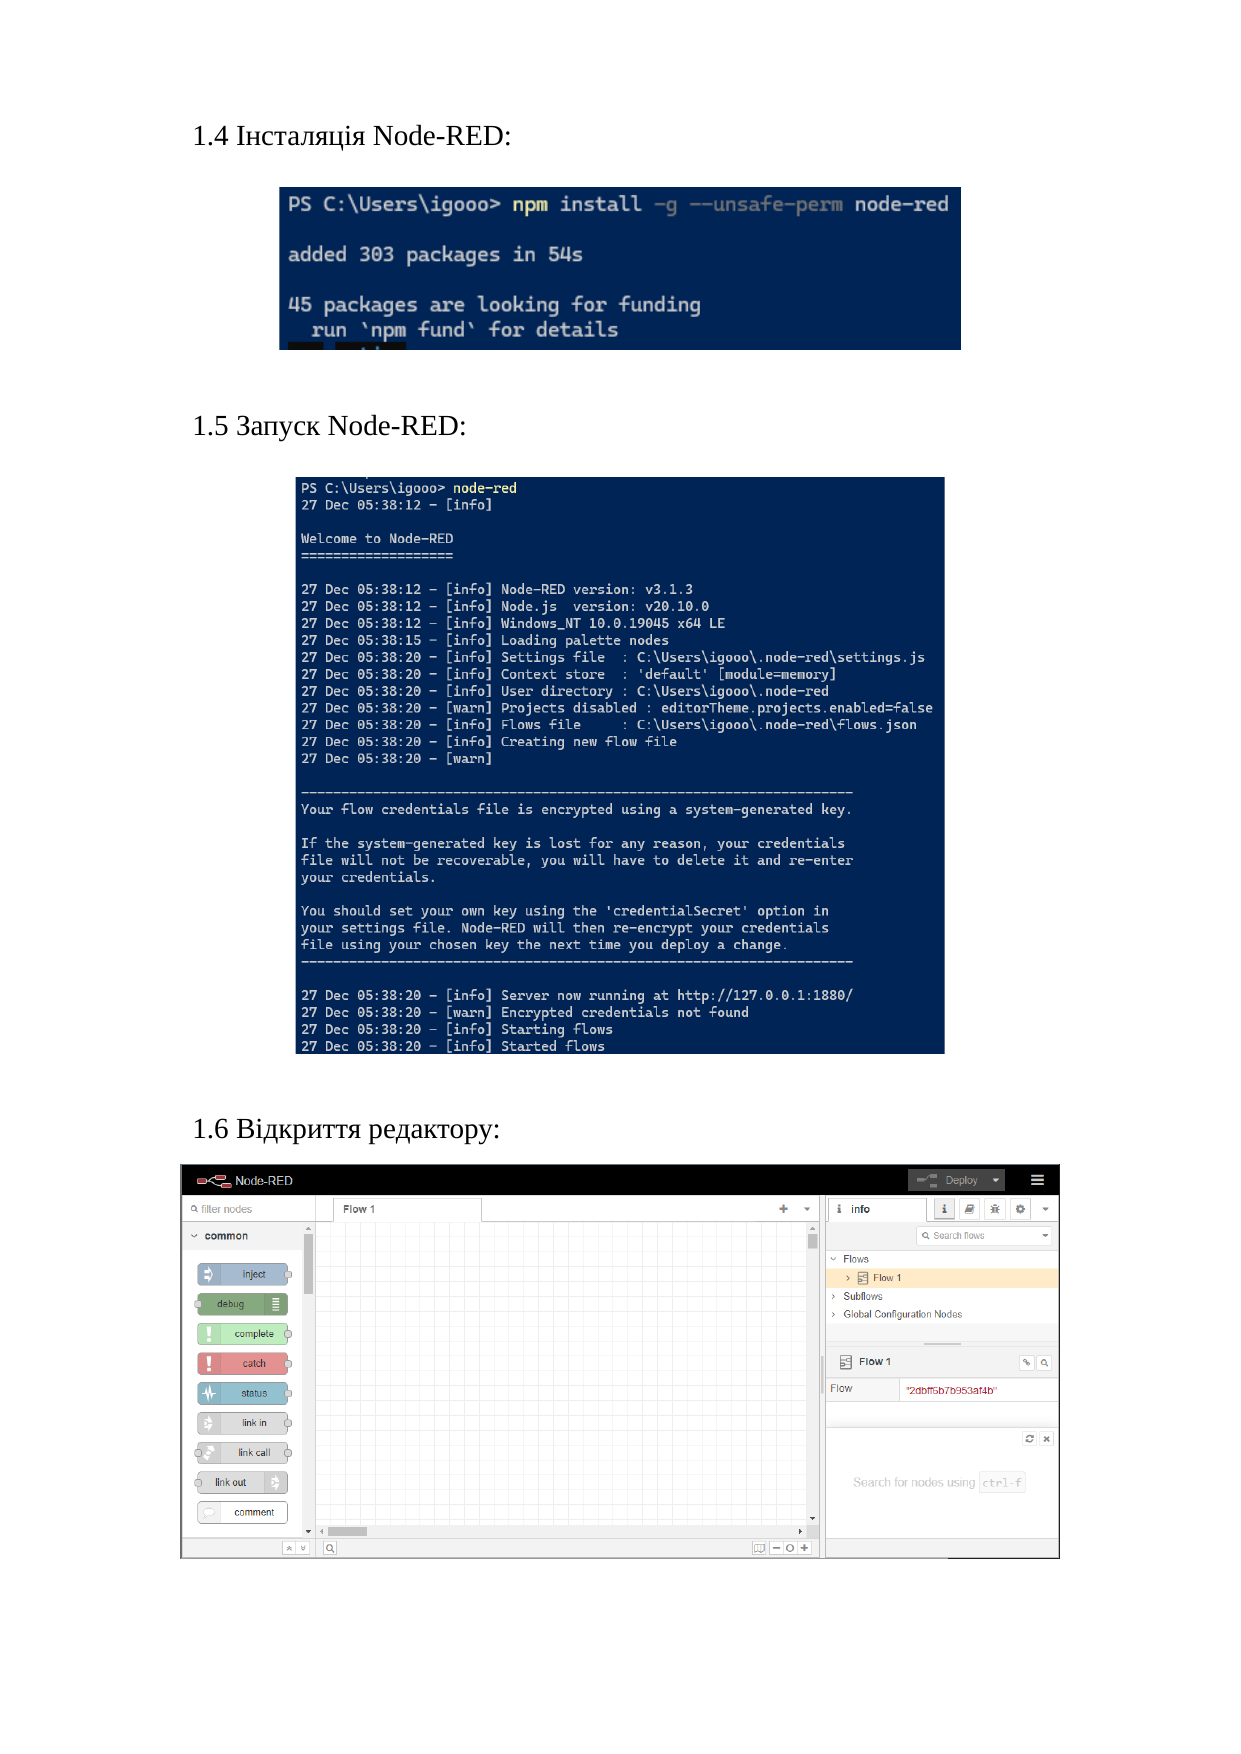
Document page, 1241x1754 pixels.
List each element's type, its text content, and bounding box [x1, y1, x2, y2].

text 1.5 Запуск Node-RED: [118, 408, 1122, 441]
text 1.4 Інсталяція Node-RED: [118, 118, 1122, 152]
picture [279, 187, 961, 350]
picture [295, 477, 945, 1054]
text 1.6 Відкриття редактору: [118, 1111, 1122, 1145]
picture [180, 1164, 1060, 1559]
